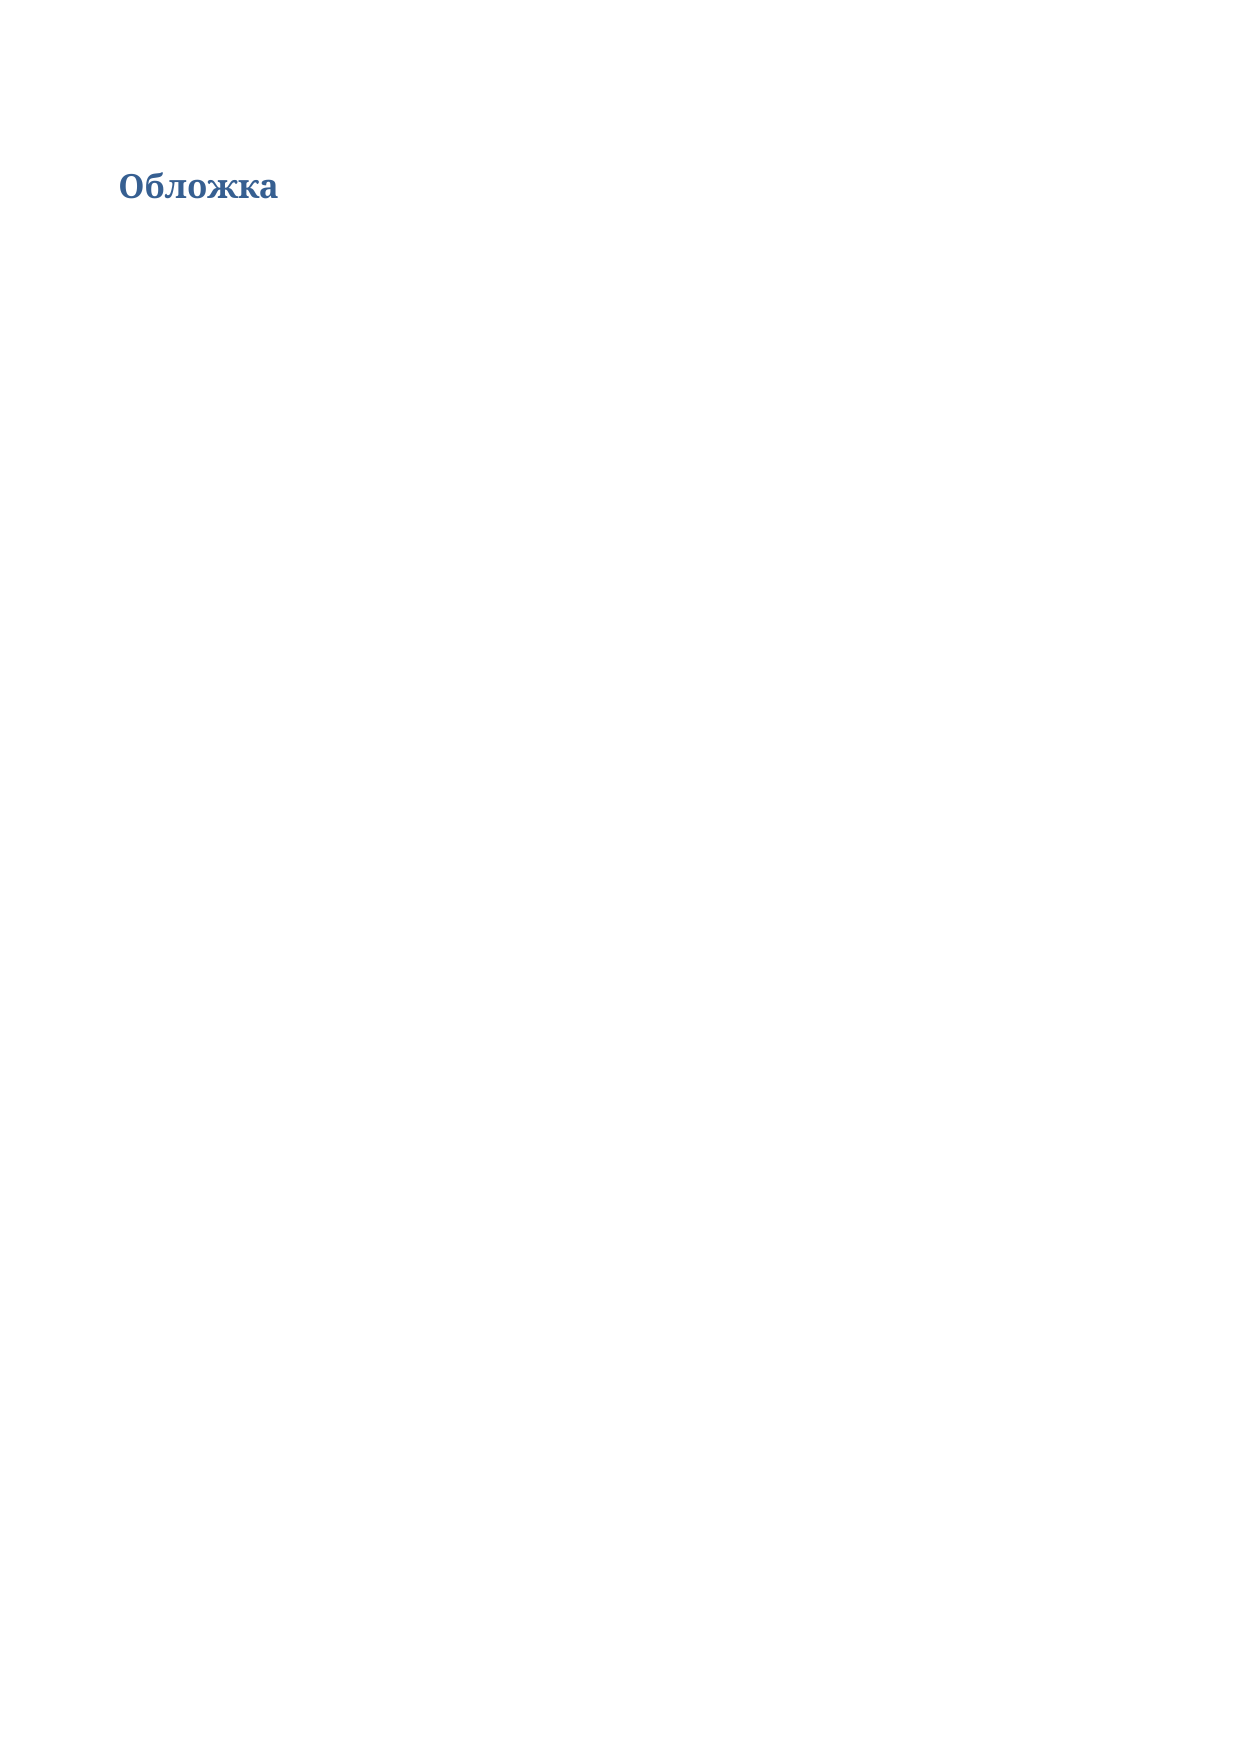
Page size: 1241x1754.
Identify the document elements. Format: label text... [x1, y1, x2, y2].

subtitle Обложка [118, 168, 1122, 206]
